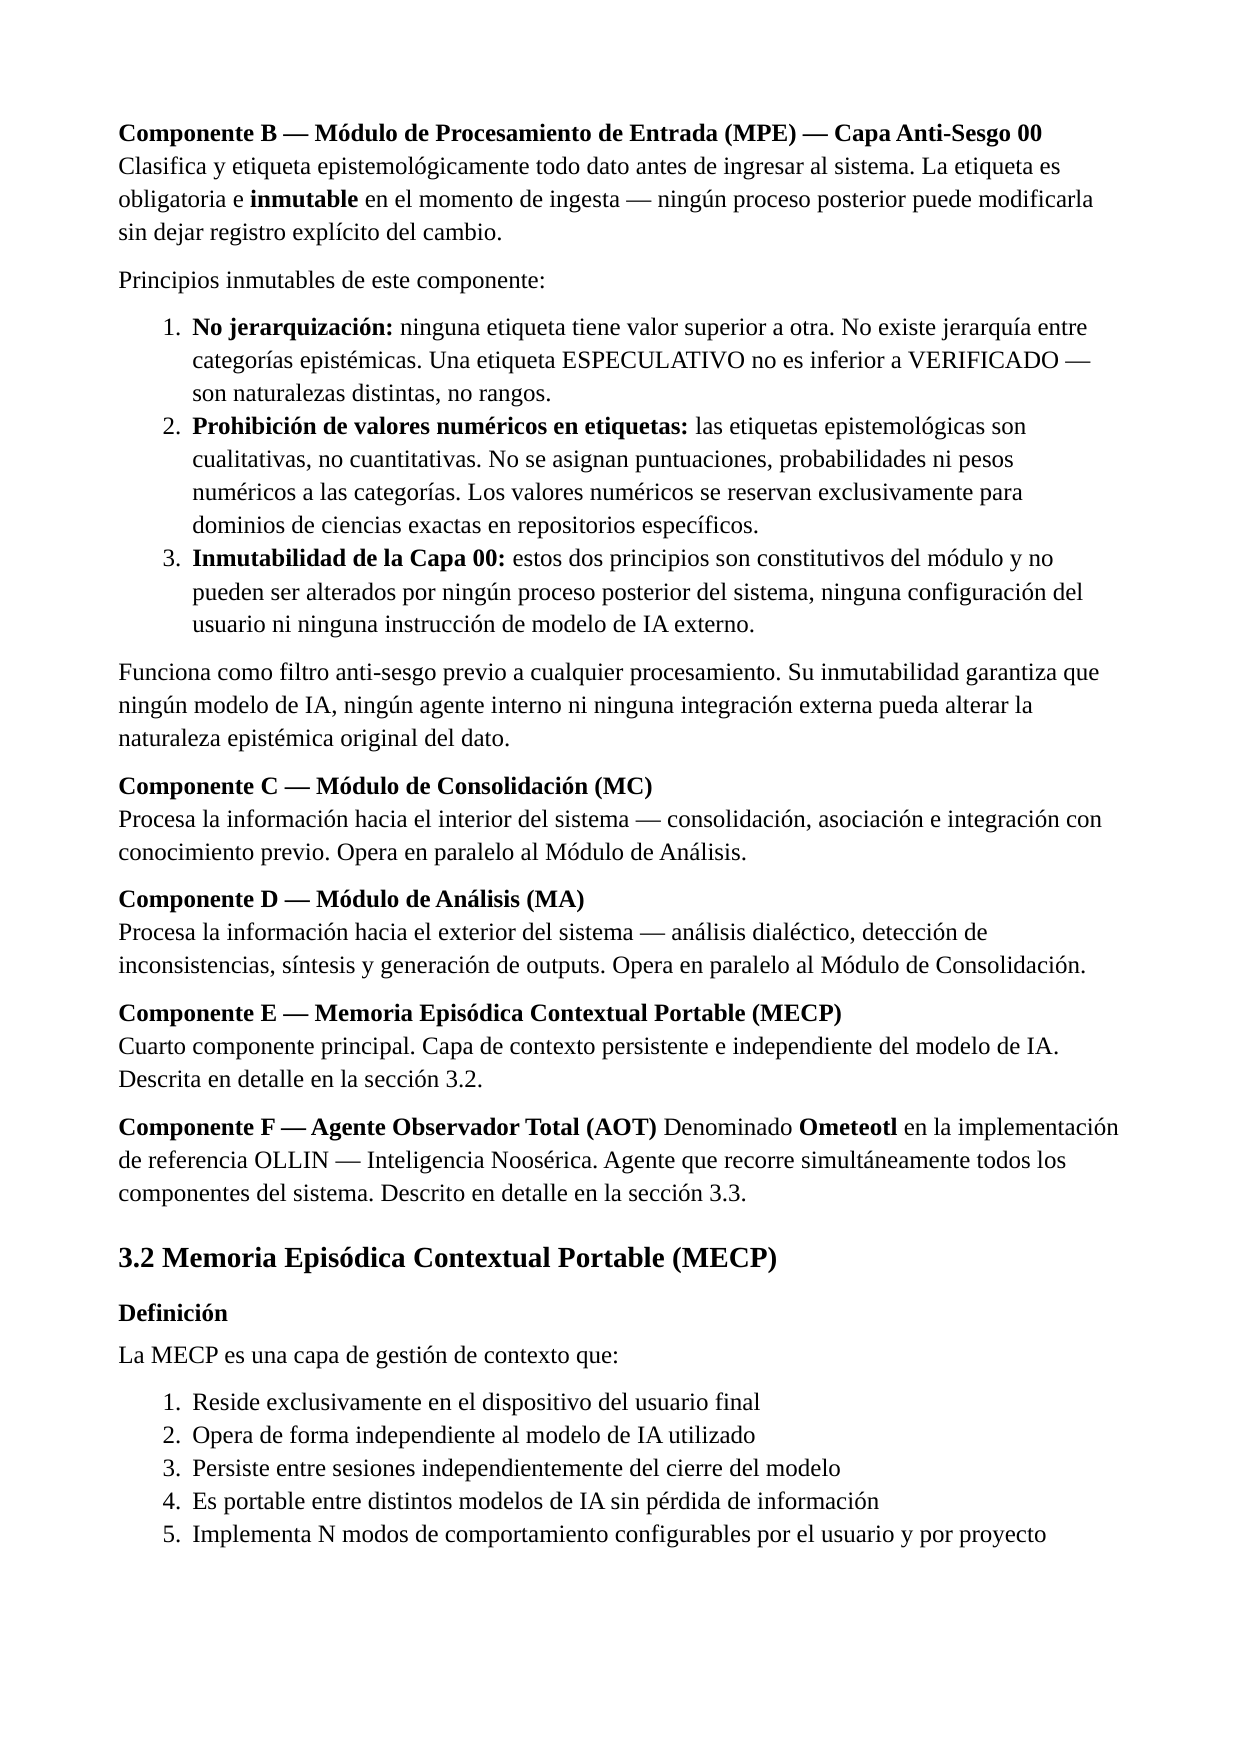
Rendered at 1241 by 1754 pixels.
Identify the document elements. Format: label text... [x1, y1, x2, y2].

list Es portable entre distintos modelos de IA sin pérdida de información [162, 1486, 1122, 1515]
list Opera de forma independiente al modelo de IA utilizado [162, 1420, 1122, 1449]
list Reside exclusivamente en el dispositivo del usuario final [162, 1387, 1122, 1416]
text Componente E — Memoria Episódica Contextual Portable (MECP) Cuarto componente principal. Capa de contexto persistente e independiente del modelo de IA. Descrita en detalle en la sección 3.2. [118, 998, 1122, 1093]
list Implementa N modos de comportamiento configurables por el usuario y por proyecto [162, 1519, 1122, 1548]
list No jerarquización: ninguna etiqueta tiene valor superior a otra. No existe jerarquía entre categorías epistémicas. Una etiqueta ESPECULATIVO no es inferior a VERIFICADO — son naturalezas distintas, no rangos. [162, 312, 1122, 407]
subtitle Definición [118, 1298, 1122, 1327]
text Componente D — Módulo de Análisis (MA) Procesa la información hacia el exterior del sistema — análisis dialéctico, detección de inconsistencias, síntesis y generación de outputs. Opera en paralelo al Módulo de Consolidación. [118, 884, 1122, 979]
list Inmutabilidad de la Capa 00: estos dos principios son constitutivos del módulo y no pueden ser alterados por ningún proceso posterior del sistema, ninguna configuración del usuario ni ninguna instrucción de modelo de IA externo. [162, 543, 1122, 638]
subtitle 3.2 Memoria Episódica Contextual Portable (MECP) [118, 1240, 1122, 1273]
text Componente F — Agente Observador Total (AOT) Denominado Ometeotl en la implementación de referencia OLLIN — Inteligencia Noosérica. Agente que recorre simultáneamente todos los componentes del sistema. Descrito en detalle en la sección 3.3. [118, 1112, 1122, 1207]
list Persiste entre sesiones independientemente del cierre del modelo [162, 1453, 1122, 1482]
text Principios inmutables de este componente: [118, 265, 1122, 293]
text Componente C — Módulo de Consolidación (MC) Procesa la información hacia el interior del sistema — consolidación, asociación e integración con conocimiento previo. Opera en paralelo al Módulo de Análisis. [118, 771, 1122, 866]
text Componente B — Módulo de Procesamiento de Entrada (MPE) — Capa Anti-Sesgo 00 Clasifica y etiqueta epistemológicamente todo dato antes de ingresar al sistema. La etiqueta es obligatoria e inmutable en el momento de ingesta — ningún proceso posterior puede modificarla sin dejar registro explícito del cambio. [118, 118, 1122, 246]
text La MECP es una capa de gestión de contexto que: [118, 1340, 1122, 1368]
text Funciona como filtro anti-sesgo previo a cualquier procesamiento. Su inmutabilidad garantiza que ningún modelo de IA, ningún agente interno ni ninguna integración externa pueda alterar la naturaleza epistémica original del dato. [118, 657, 1122, 752]
list Prohibición de valores numéricos en etiquetas: las etiquetas epistemológicas son cualitativas, no cuantitativas. No se asignan puntuaciones, probabilidades ni pesos numéricos a las categorías. Los valores numéricos se reservan exclusivamente para dominios de ciencias exactas en repositorios específicos. [162, 411, 1122, 539]
